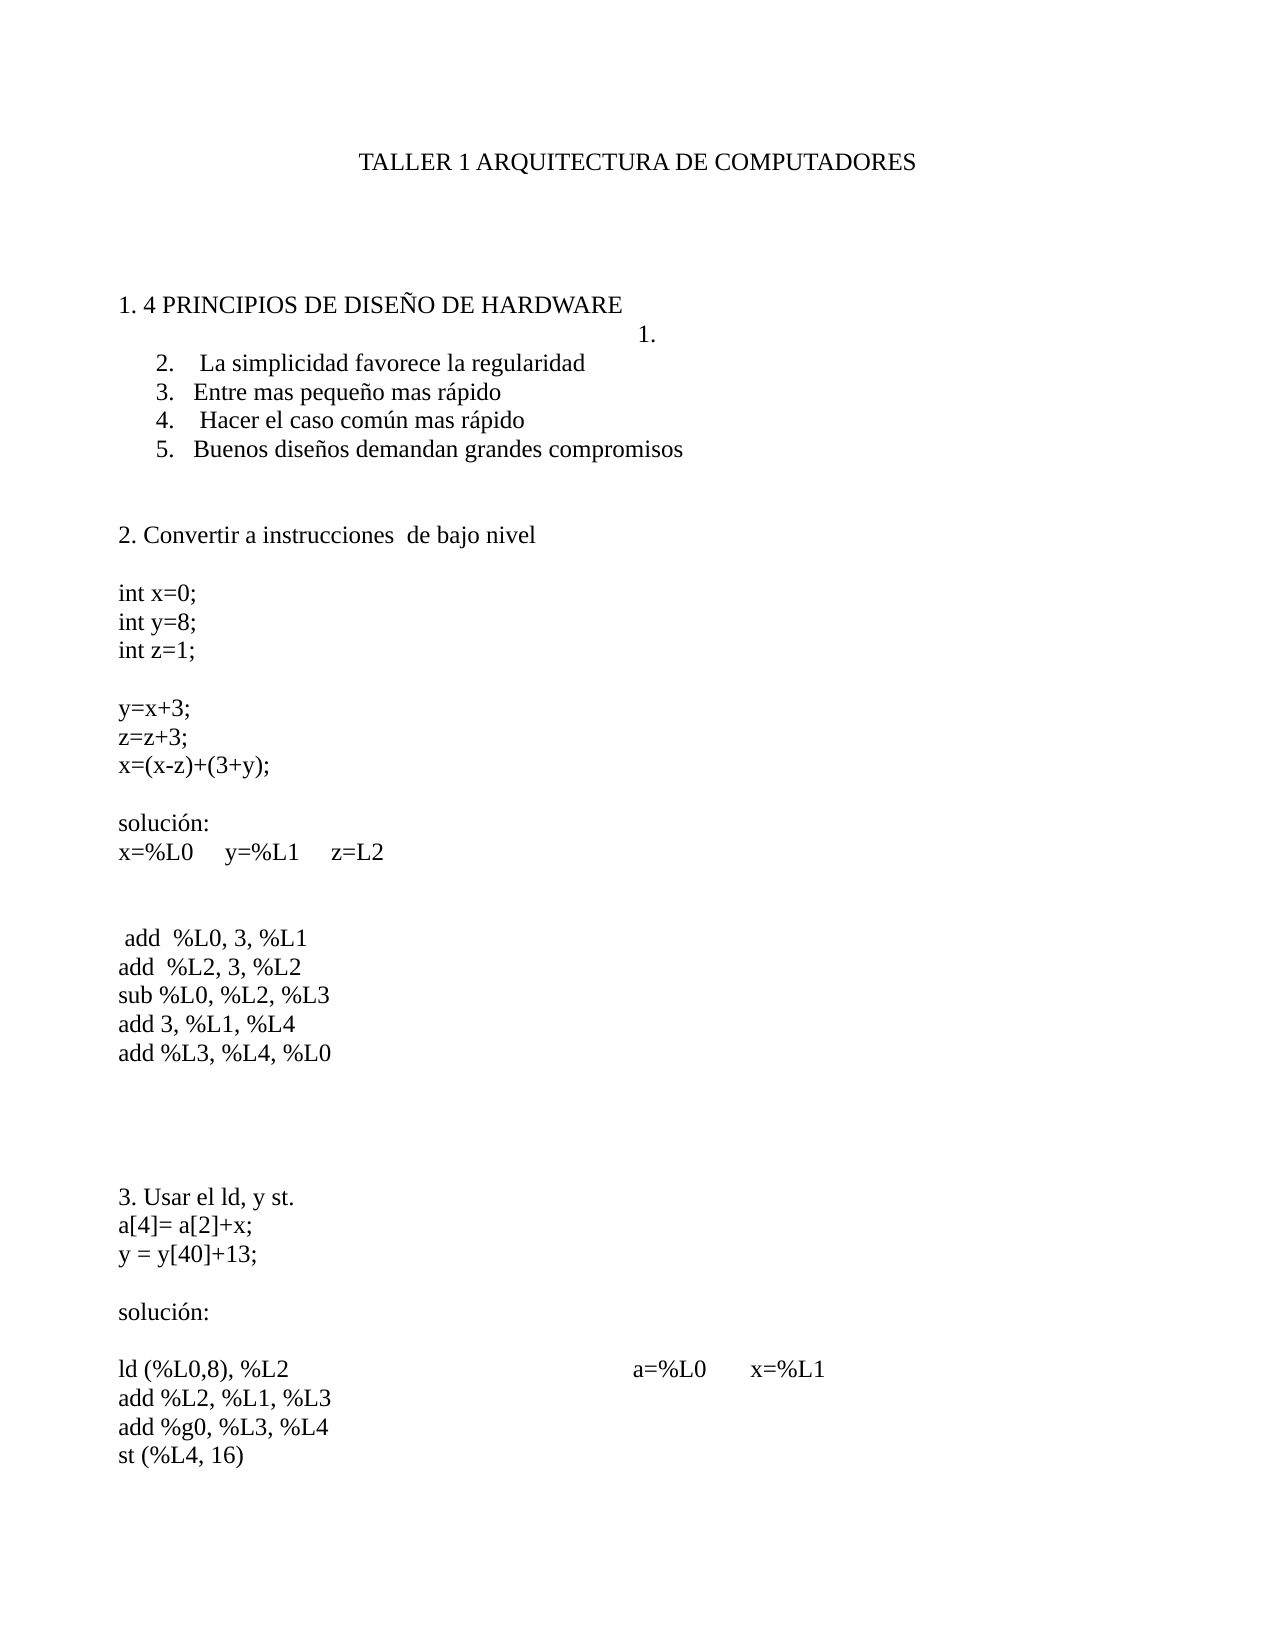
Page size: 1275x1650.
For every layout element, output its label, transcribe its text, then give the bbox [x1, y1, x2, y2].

text int z=1; [118, 636, 1157, 664]
list Entre mas pequeño mas rápido [156, 377, 1157, 406]
list Hacer el caso común mas rápido [156, 406, 1157, 434]
text 1. 4 PRINCIPIOS DE DISEÑO DE HARDWARE [118, 291, 1157, 319]
text solución: [118, 1297, 1157, 1326]
list Buenos diseños demandan grandes compromisos [156, 434, 1157, 463]
text a[4]= a[2]+x; [118, 1211, 1157, 1239]
text add %L0, 3, %L1 [118, 923, 1157, 952]
text y=x+3; [118, 693, 1157, 722]
text solución: [118, 808, 1157, 837]
text add %g0, %L3, %L4 [118, 1412, 1157, 1441]
text x=%L0 y=%L1 z=L2 [118, 837, 1157, 866]
list La simplicidad favorece la regularidad [156, 348, 1157, 377]
text y = y[40]+13; [118, 1239, 1157, 1268]
text st (%L4, 16) [118, 1441, 1157, 1469]
text sub %L0, %L2, %L3 [118, 981, 1157, 1009]
text TALLER 1 ARQUITECTURA DE COMPUTADORES [118, 147, 1157, 176]
text z=z+3; [118, 722, 1157, 751]
text x=(x-z)+(3+y); [118, 751, 1157, 779]
text 2. Convertir a instrucciones de bajo nivel [118, 521, 1157, 549]
text add %L3, %L4, %L0 [118, 1038, 1157, 1067]
text add 3, %L1, %L4 [118, 1009, 1157, 1038]
text int x=0; [118, 578, 1157, 607]
text 3. Usar el ld, y st. [118, 1182, 1157, 1211]
text int y=8; [118, 607, 1157, 636]
text add %L2, %L1, %L3 [118, 1383, 1157, 1412]
text ld (%L0,8), %L2 a=%L0 x=%L1 [118, 1354, 1157, 1383]
text add %L2, 3, %L2 [118, 952, 1157, 981]
